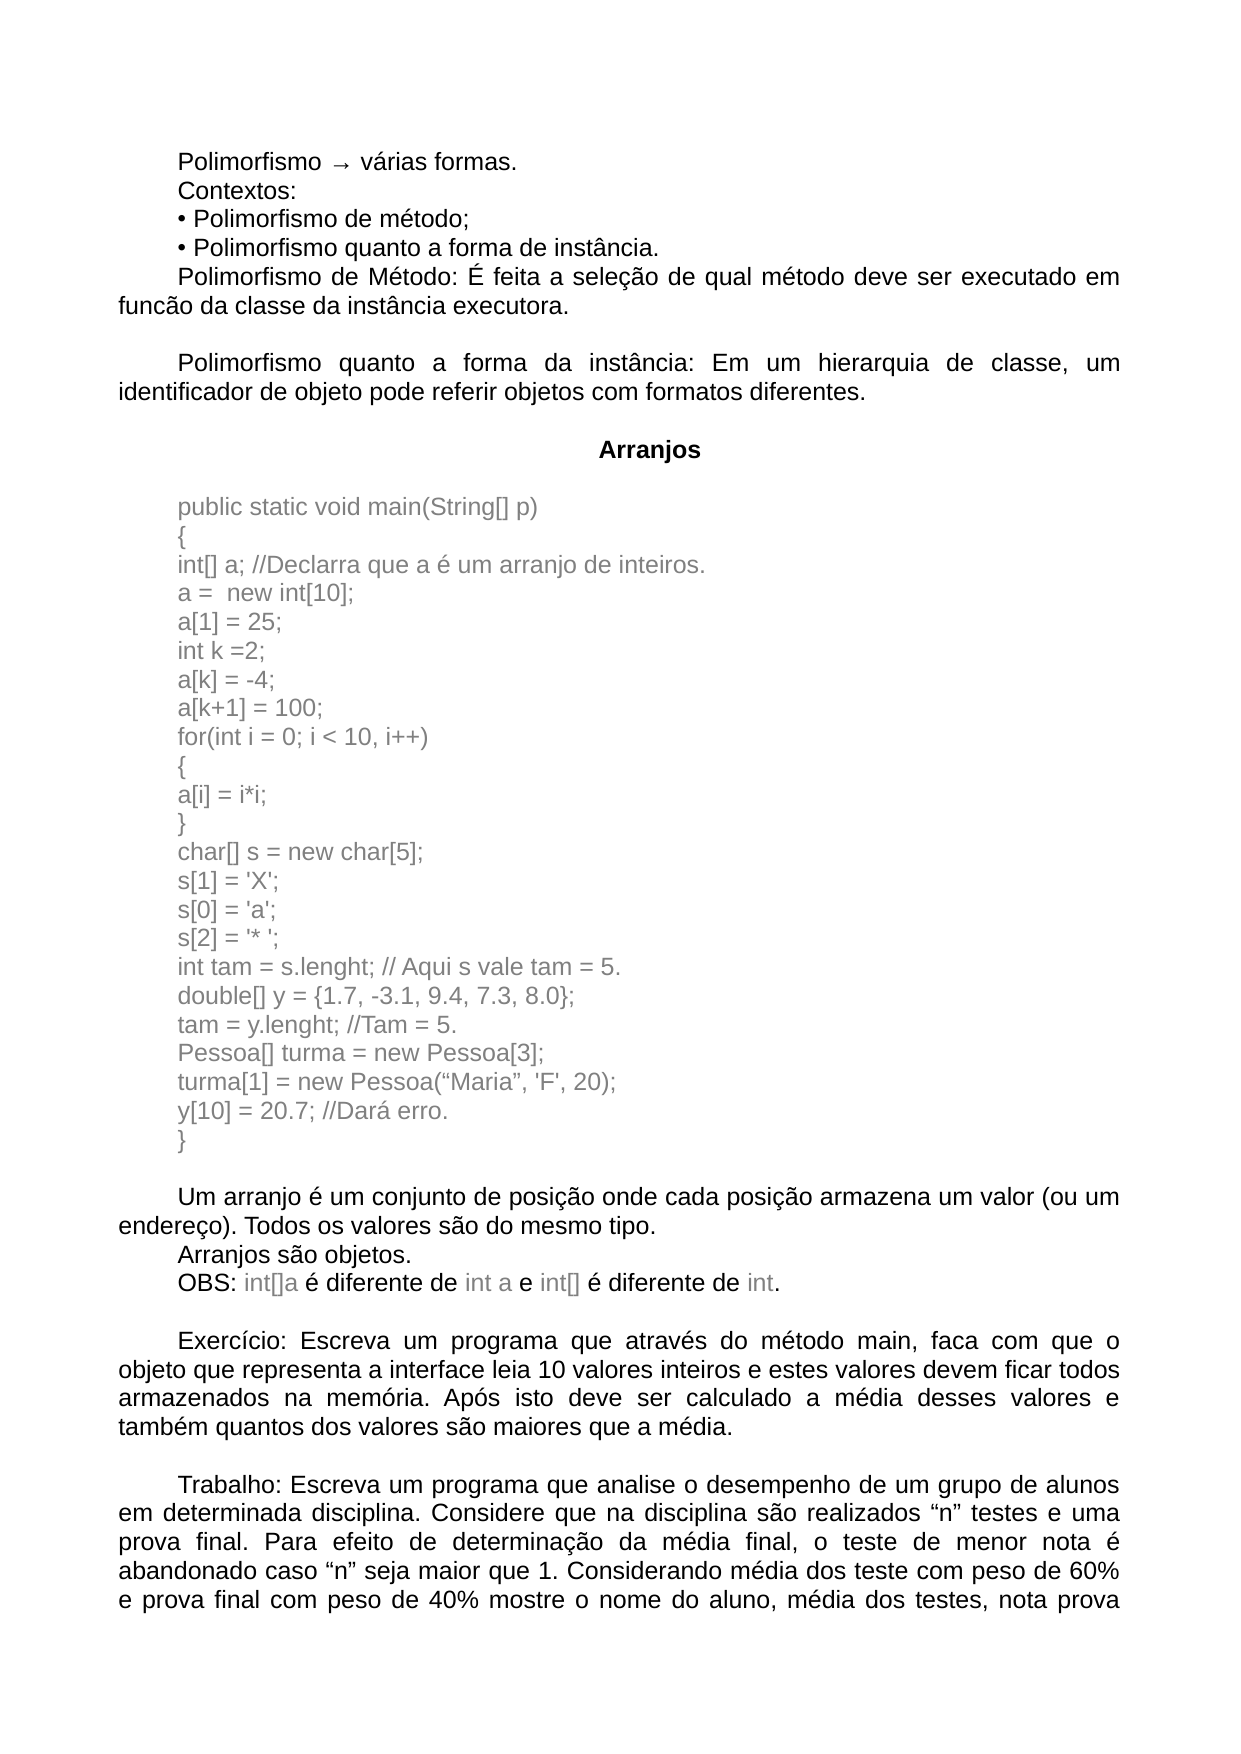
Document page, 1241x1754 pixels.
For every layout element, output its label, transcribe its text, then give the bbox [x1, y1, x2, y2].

text s[0] = 'a'; [118, 894, 1122, 923]
text char[] s = new char[5]; [118, 837, 1122, 866]
text a[k] = -4; [118, 664, 1122, 693]
text Polimorfismo → várias formas. [118, 147, 1122, 176]
text turma[1] = new Pessoa(“Maria”, 'F', 20); [118, 1067, 1122, 1096]
text s[1] = 'X'; [118, 866, 1122, 894]
text Arranjos [118, 434, 1122, 463]
text a[k+1] = 100; [118, 693, 1122, 722]
text int tam = s.lenght; // Aqui s vale tam = 5. [118, 952, 1122, 981]
text s[2] = '* '; [118, 923, 1122, 952]
text Contextos: [118, 176, 1122, 204]
text Polimorfismo quanto a forma da instância: Em um hierarquia de classe, um identificador de objeto pode referir objetos com formatos diferentes. [118, 348, 1122, 406]
text for(int i = 0; i < 10, i++) [118, 722, 1122, 751]
text Trabalho: Escreva um programa que analise o desempenho de um grupo de alunos em determinada disciplina. Considere que na disciplina são realizados “n” testes e uma prova final. Para efeito de determinação da média final, o teste de menor nota é abandonado caso “n” seja maior que 1. Considerando média dos teste com peso de 60% e prova final com peso de 40% mostre o nome do aluno, média dos testes, nota prova [118, 1469, 1122, 1613]
text double[] y = {1.7, -3.1, 9.4, 7.3, 8.0}; [118, 981, 1122, 1009]
text } [118, 808, 1122, 837]
text Pessoa[] turma = new Pessoa[3]; [118, 1038, 1122, 1067]
text a[i] = i*i; [118, 779, 1122, 808]
text OBS: int[]a é diferente de int a e int[] é diferente de int. [118, 1268, 1122, 1297]
text a[1] = 25; [118, 607, 1122, 636]
text { [118, 751, 1122, 779]
text Arranjos são objetos. [118, 1239, 1122, 1268]
text { [118, 521, 1122, 549]
list Polimorfismo de método; [118, 204, 1122, 233]
text int[] a; //Declarra que a é um arranjo de inteiros. [118, 549, 1122, 578]
text Exercício: Escreva um programa que através do método main, faca com que o objeto que representa a interface leia 10 valores inteiros e estes valores devem ficar todos armazenados na memória. Após isto deve ser calculado a média desses valores e também quantos dos valores são maiores que a média. [118, 1326, 1122, 1441]
text public static void main(String[] p) [118, 492, 1122, 521]
text Polimorfismo de Método: É feita a seleção de qual método deve ser executado em funcão da classe da instância executora. [118, 262, 1122, 319]
list Polimorfismo quanto a forma de instância. [118, 233, 1122, 262]
text y[10] = 20.7; //Dará erro. [118, 1096, 1122, 1124]
text a = new int[10]; [118, 578, 1122, 607]
text tam = y.lenght; //Tam = 5. [118, 1009, 1122, 1038]
text int k =2; [118, 636, 1122, 664]
text } [118, 1124, 1122, 1153]
text Um arranjo é um conjunto de posição onde cada posição armazena um valor (ou um endereço). Todos os valores são do mesmo tipo. [118, 1182, 1122, 1239]
